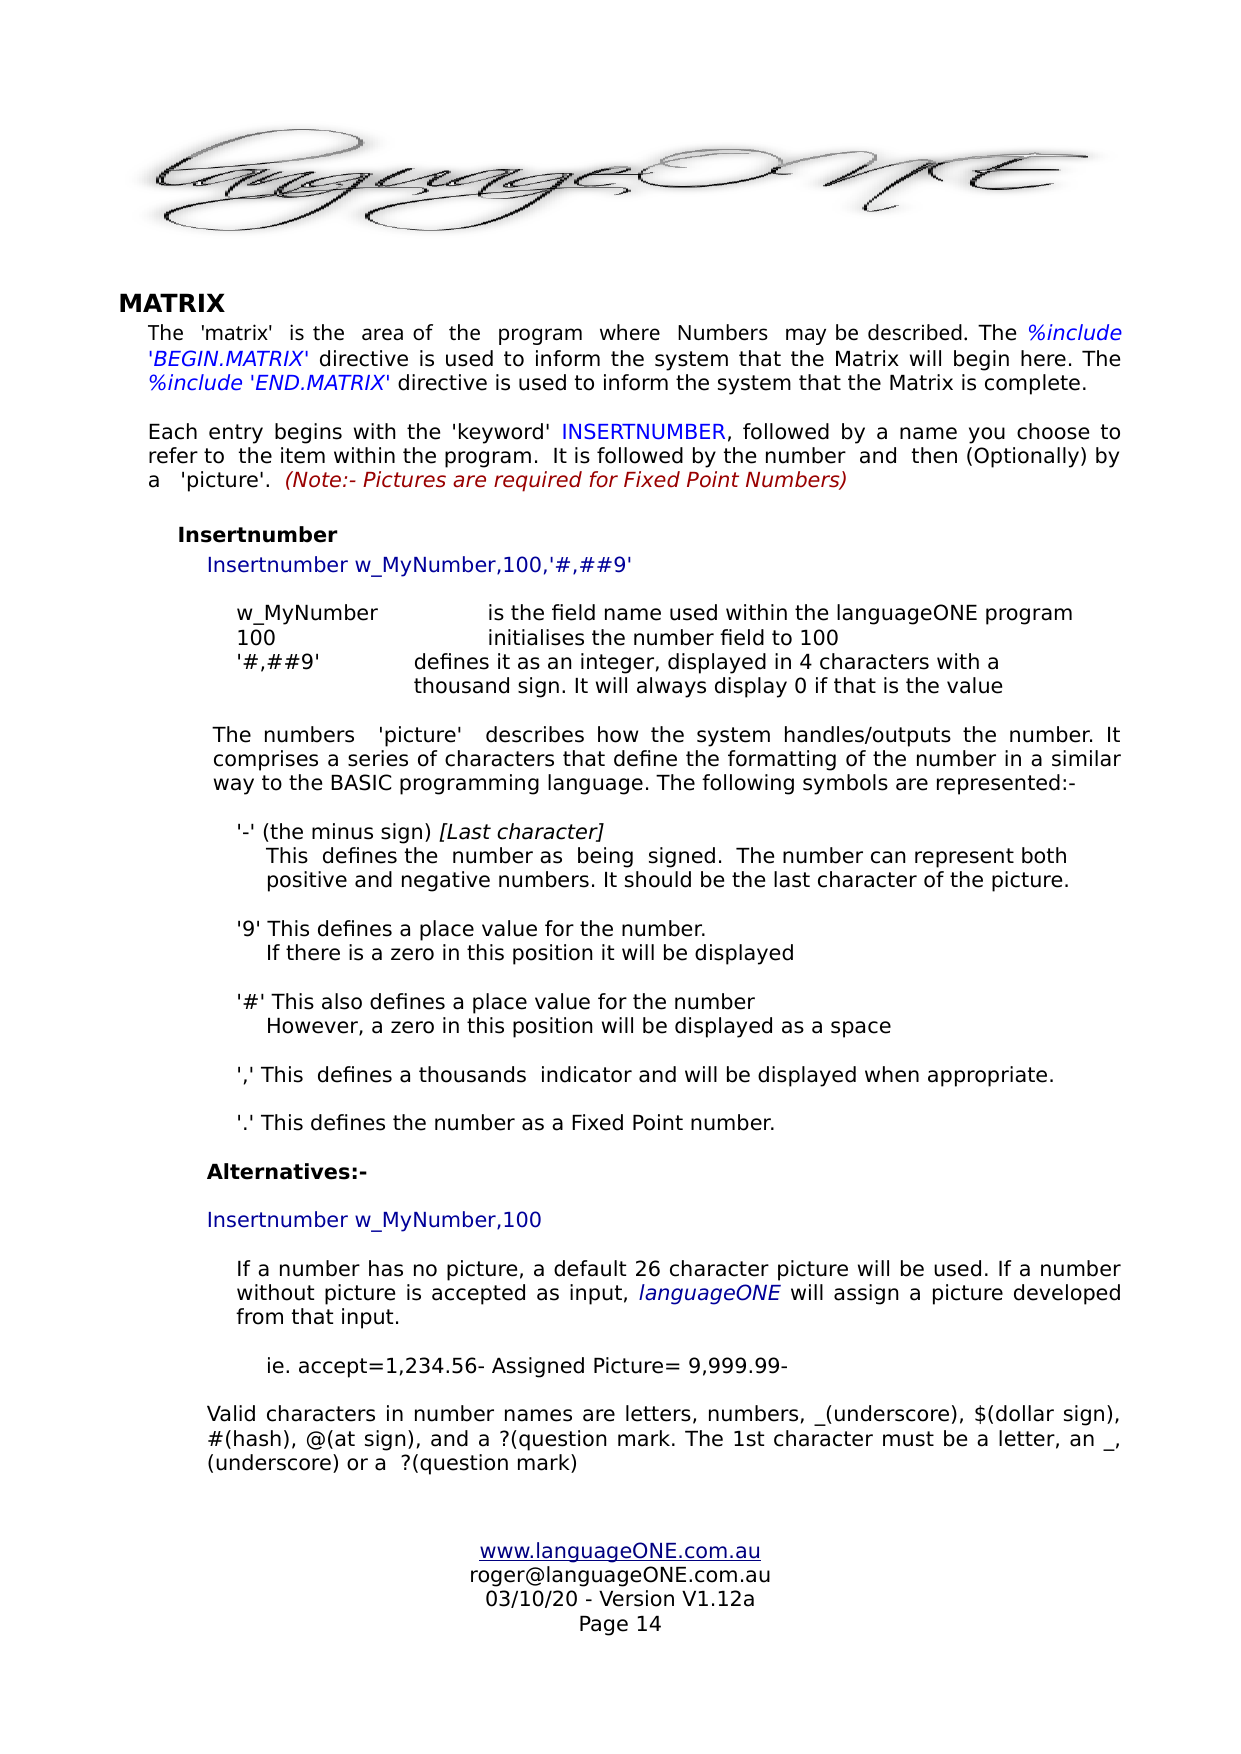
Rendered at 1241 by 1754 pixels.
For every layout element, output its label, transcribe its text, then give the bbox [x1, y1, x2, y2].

text Insertnumber w_MyNumber,100,'#,##9' [207, 553, 1122, 577]
text Insertnumber w_MyNumber,100 [207, 1208, 1122, 1232]
subtitle MATRIX [118, 289, 1122, 318]
picture [125, 120, 1118, 239]
text w_MyNumber is the field name used within the languageONE program [236, 601, 1122, 626]
text However, a zero in this position will be displayed as a space [266, 1014, 1122, 1038]
text Each entry begins with the 'keyword' INSERTNUMBER, followed by a name you choose to refer to the item within the program. It is followed by the number and then (Optionally) by a 'picture'. (Note:- Pictures are required for Fixed Point Numbers) [148, 420, 1122, 492]
text '#' This also defines a place value for the number [236, 990, 1122, 1014]
text ie. accept=1,234.56- Assigned Picture= 9,999.99- [266, 1354, 1122, 1378]
text thousand sign. It will always display 0 if that is the value [236, 674, 1122, 698]
text 100 initialises the number field to 100 [236, 626, 1122, 650]
text This defines the number as being signed. The number can represent both positive and negative numbers. It should be the last character of the picture. [266, 844, 1122, 893]
text '#,##9' defines it as an integer, displayed in 4 characters with a [236, 650, 1122, 674]
text '9' This defines a place value for the number. [236, 917, 1122, 941]
text The numbers 'picture' describes how the system handles/outputs the number. It comprises a series of characters that define the formatting of the number in a similar way to the BASIC programming language. The following symbols are represented:- [213, 723, 1122, 796]
subtitle Insertnumber [177, 523, 1122, 547]
text If there is a zero in this position it will be displayed [266, 941, 1122, 966]
text Valid characters in number names are letters, numbers, _(underscore), $(dollar sign), #(hash), @(at sign), and a ?(question mark. The 1st character must be a letter, an _,(underscore) or a ?(question mark) [207, 1402, 1122, 1475]
text The 'matrix' is the area of the program where Numbers may be described. The %include 'BEGIN.MATRIX' directive is used to inform the system that the Matrix will begin here. The %include 'END.MATRIX' directive is used to inform the system that the Matrix is complete. [148, 318, 1122, 395]
text ',' This defines a thousands indicator and will be displayed when appropriate. [236, 1063, 1122, 1087]
text '.' This defines the number as a Fixed Point number. [236, 1111, 1122, 1135]
text If a number has no picture, a default 26 character picture will be used. If a number without picture is accepted as input, languageONE will assign a picture developed from that input. [236, 1257, 1122, 1329]
text '-' (the minus sign) [Last character] [236, 820, 1122, 844]
text Alternatives:- [207, 1160, 1122, 1184]
